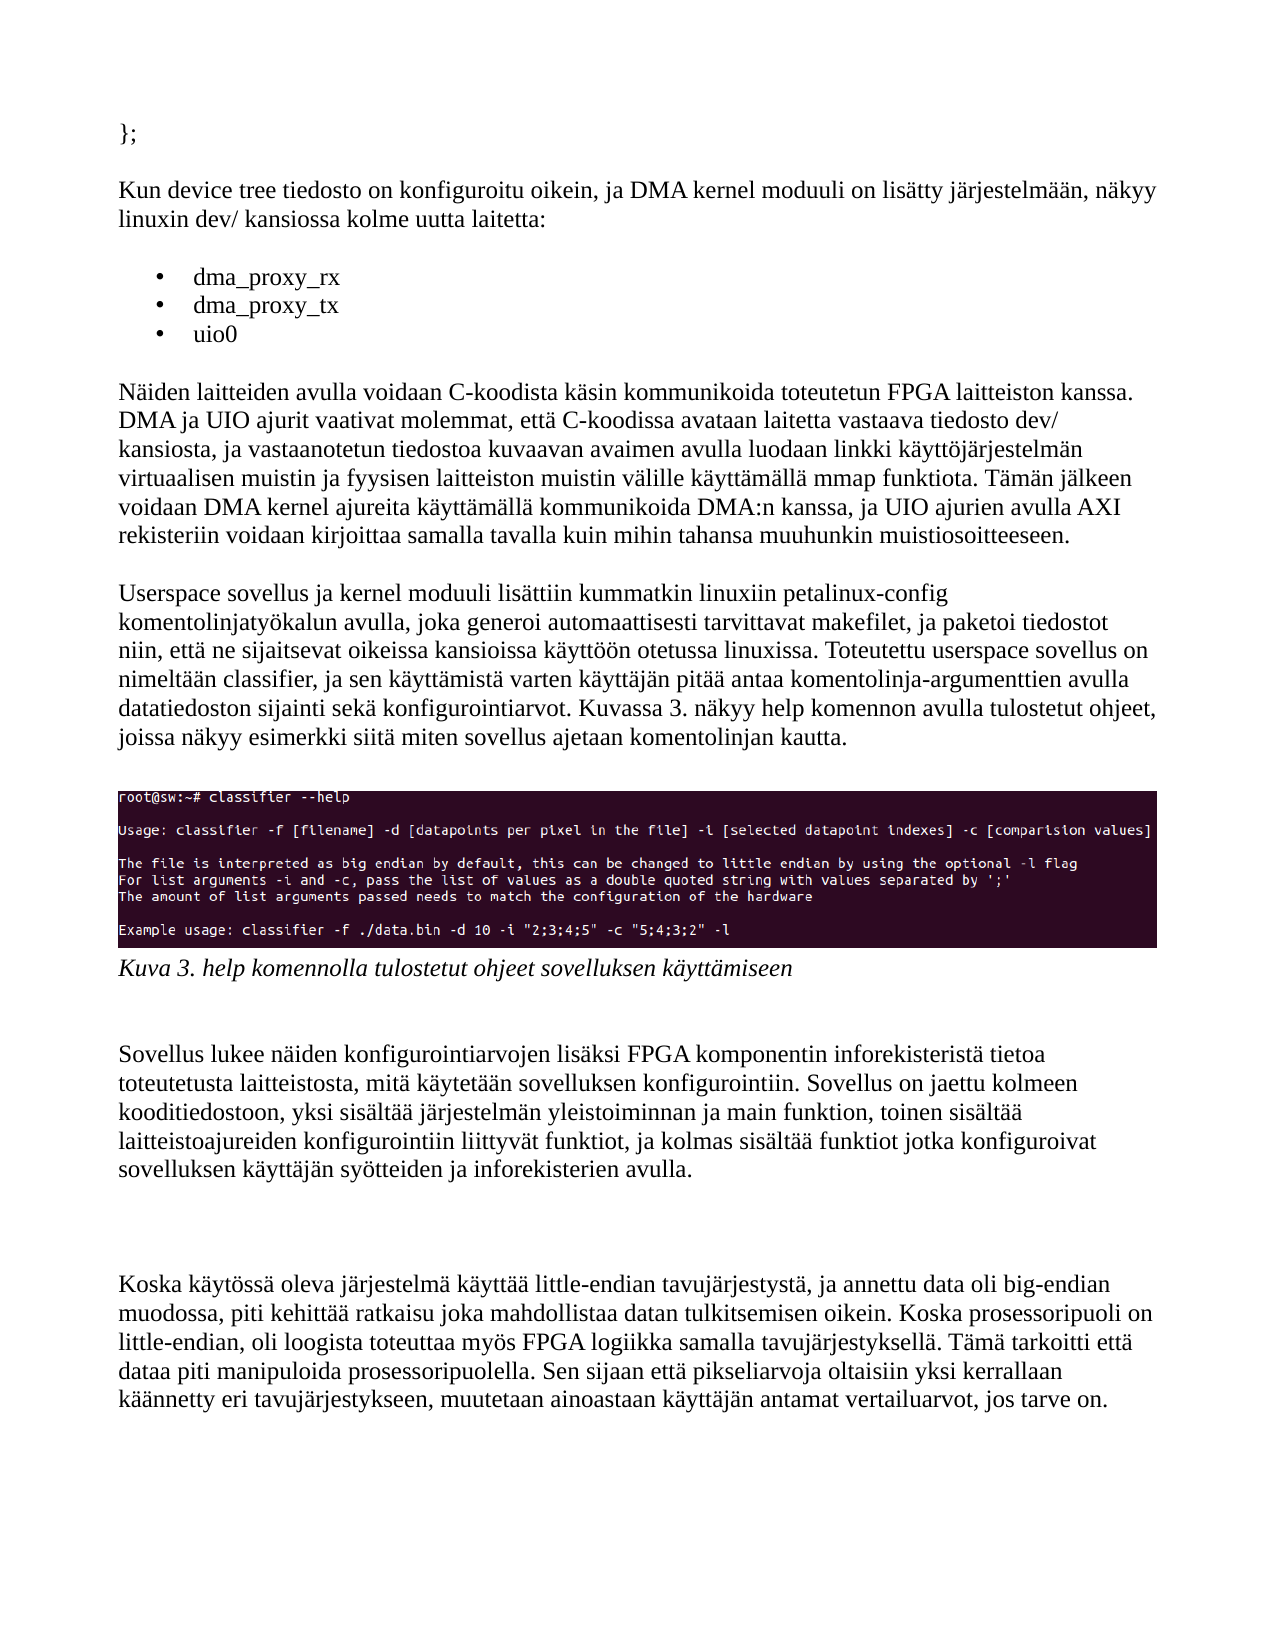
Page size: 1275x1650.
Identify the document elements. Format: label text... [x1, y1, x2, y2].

list dma_proxy_tx [156, 291, 1157, 319]
picture [118, 791, 1157, 948]
text }; [118, 118, 1157, 147]
text Kuva 3. help komennolla tulostetut ohjeet sovelluksen käyttämiseen [118, 948, 1157, 982]
text Näiden laitteiden avulla voidaan C-koodista käsin kommunikoida toteutetun FPGA laitteiston kanssa. DMA ja UIO ajurit vaativat molemmat, että C-koodissa avataan laitetta vastaava tiedosto dev/ kansiosta, ja vastaanotetun tiedostoa kuvaavan avaimen avulla luodaan linkki käyttöjärjestelmän virtuaalisen muistin ja fyysisen laitteiston muistin välille käyttämällä mmap funktiota. Tämän jälkeen voidaan DMA kernel ajureita käyttämällä kommunikoida DMA:n kanssa, ja UIO ajurien avulla AXI rekisteriin voidaan kirjoittaa samalla tavalla kuin mihin tahansa muuhunkin muistiosoitteeseen. [118, 377, 1157, 549]
text Sovellus lukee näiden konfigurointiarvojen lisäksi FPGA komponentin inforekisteristä tietoa toteutetusta laitteistosta, mitä käytetään sovelluksen konfigurointiin. Sovellus on jaettu kolmeen kooditiedostoon, yksi sisältää järjestelmän yleistoiminnan ja main funktion, toinen sisältää laitteistoajureiden konfigurointiin liittyvät funktiot, ja kolmas sisältää funktiot jotka konfiguroivat sovelluksen käyttäjän syötteiden ja inforekisterien avulla. [118, 1039, 1157, 1183]
list uio0 [156, 319, 1157, 348]
text Kun device tree tiedosto on konfiguroitu oikein, ja DMA kernel moduuli on lisätty järjestelmään, näkyy linuxin dev/ kansiossa kolme uutta laitetta: [118, 176, 1157, 233]
text Userspace sovellus ja kernel moduuli lisättiin kummatkin linuxiin petalinux-config komentolinjatyökalun avulla, joka generoi automaattisesti tarvittavat makefilet, ja paketoi tiedostot niin, että ne sijaitsevat oikeissa kansioissa käyttöön otetussa linuxissa. Toteutettu userspace sovellus on nimeltään classifier, ja sen käyttämistä varten käyttäjän pitää antaa komentolinja-argumenttien avulla datatiedoston sijainti sekä konfigurointiarvot. Kuvassa 3. näkyy help komennon avulla tulostetut ohjeet, joissa näkyy esimerkki siitä miten sovellus ajetaan komentolinjan kautta. [118, 578, 1157, 751]
text Koska käytössä oleva järjestelmä käyttää little-endian tavujärjestystä, ja annettu data oli big-endian muodossa, piti kehittää ratkaisu joka mahdollistaa datan tulkitsemisen oikein. Koska prosessoripuoli on little-endian, oli loogista toteuttaa myös FPGA logiikka samalla tavujärjestyksellä. Tämä tarkoitti että dataa piti manipuloida prosessoripuolella. Sen sijaan että pikseliarvoja oltaisiin yksi kerrallaan käännetty eri tavujärjestykseen, muutetaan ainoastaan käyttäjän antamat vertailuarvot, jos tarve on. [118, 1269, 1157, 1413]
list dma_proxy_rx [156, 262, 1157, 291]
